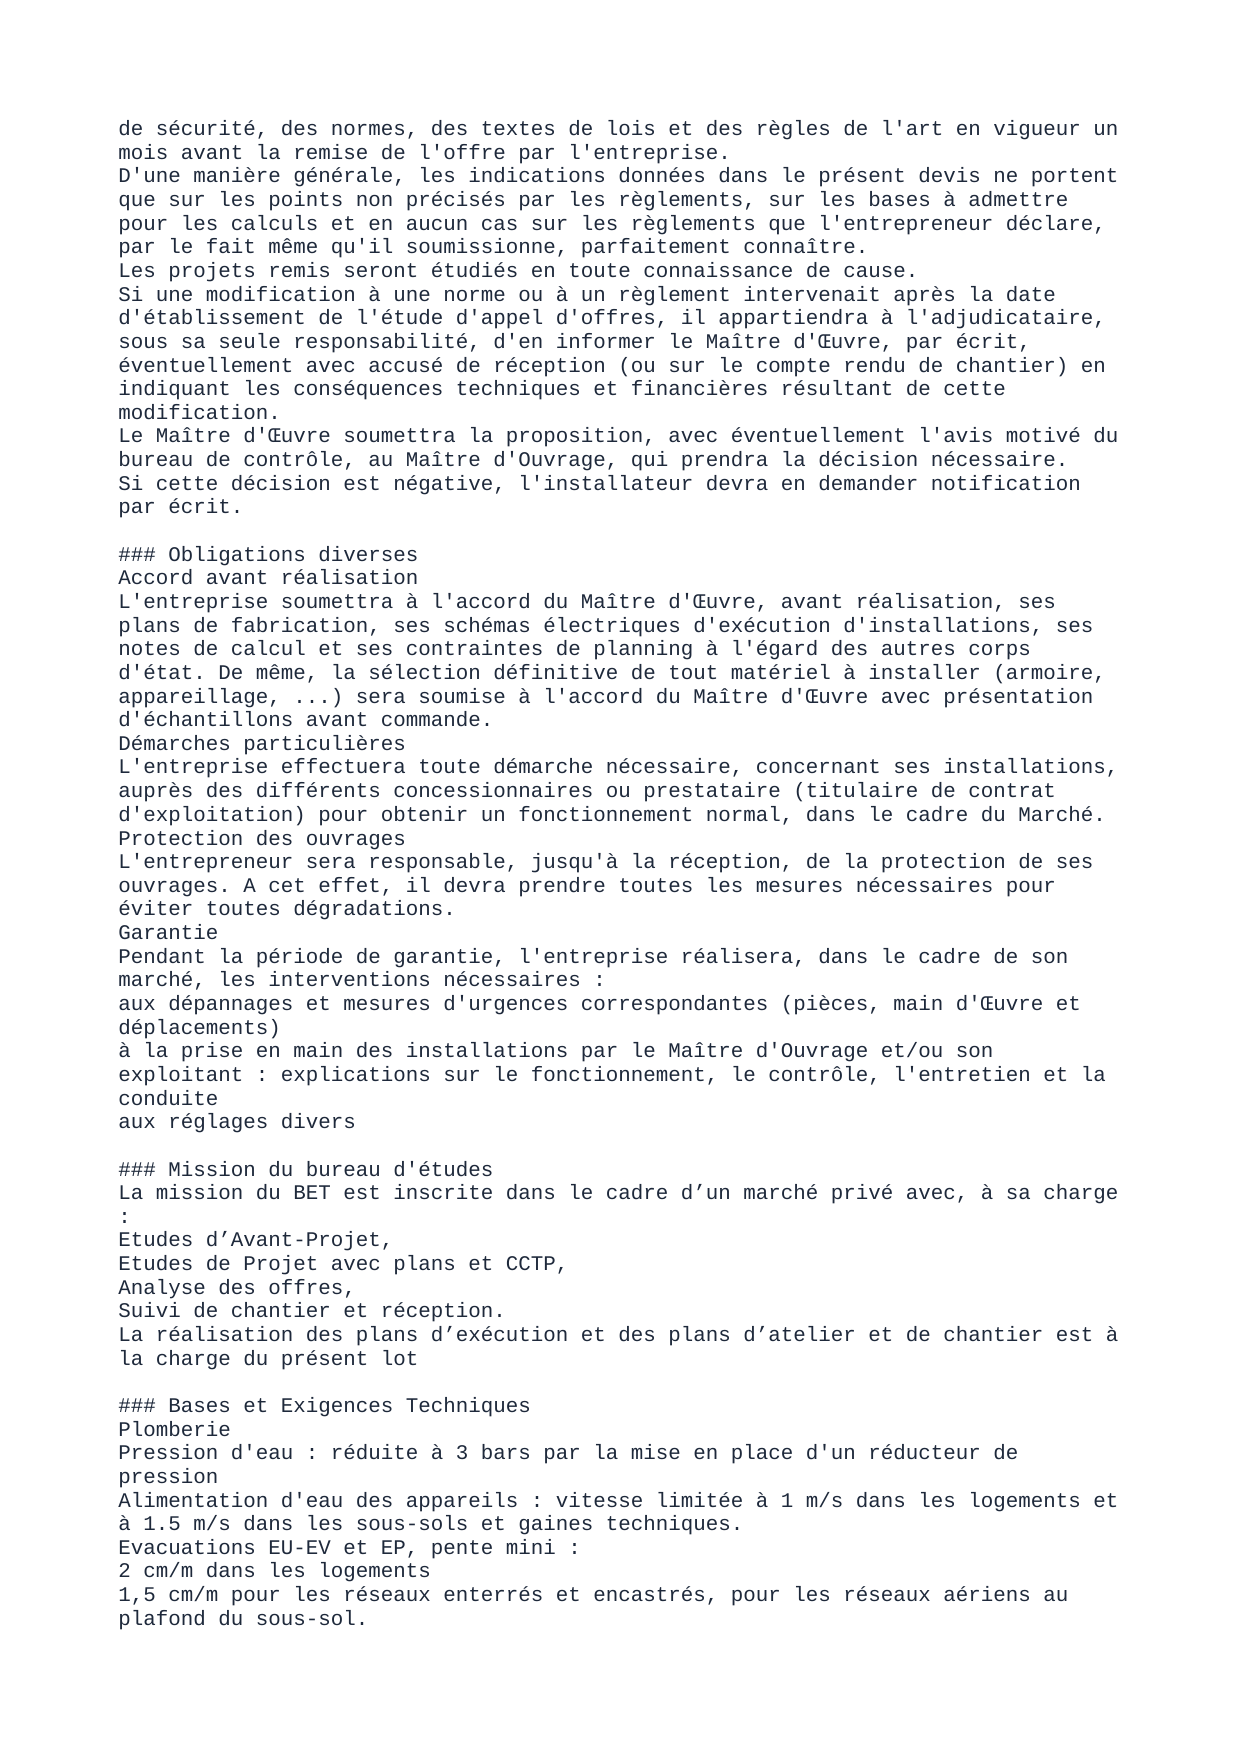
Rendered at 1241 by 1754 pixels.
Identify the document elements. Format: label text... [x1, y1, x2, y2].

text ### Mission du bureau d'études [118, 1158, 1122, 1182]
text Démarches particulières [118, 733, 1122, 757]
text à la prise en main des installations par le Maître d'Ouvrage et/ou son exploitant : explications sur le fonctionnement, le contrôle, l'entretien et la conduite [118, 1040, 1122, 1111]
text D'une manière générale, les indications données dans le présent devis ne portent que sur les points non précisés par les règlements, sur les bases à admettre pour les calculs et en aucun cas sur les règlements que l'entrepreneur déclare, par le fait même qu'il soumissionne, parfaitement connaître. [118, 165, 1122, 260]
text Si cette décision est négative, l'installateur devra en demander notification par écrit. [118, 473, 1122, 520]
text 2 cm/m dans les logements [118, 1561, 1122, 1584]
text L'entreprise effectuera toute démarche nécessaire, concernant ses installations, auprès des différents concessionnaires ou prestataire (titulaire de contrat d'exploitation) pour obtenir un fonctionnement normal, dans le cadre du Marché. [118, 757, 1122, 827]
text Evacuations EU-EV et EP, pente mini : [118, 1537, 1122, 1561]
text 1,5 cm/m pour les réseaux enterrés et encastrés, pour les réseaux aériens au plafond du sous-sol. [118, 1584, 1122, 1631]
text Plomberie [118, 1419, 1122, 1442]
text La réalisation des plans d’exécution et des plans d’atelier et de chantier est à la charge du présent lot [118, 1324, 1122, 1371]
text Le Maître d'Œuvre soumettra la proposition, avec éventuellement l'avis motivé du bureau de contrôle, au Maître d'Ouvrage, qui prendra la décision nécessaire. [118, 426, 1122, 473]
text Suivi de chantier et réception. [118, 1300, 1122, 1324]
text Etudes d’Avant-Projet, [118, 1229, 1122, 1253]
text ### Obligations diverses [118, 544, 1122, 567]
text de sécurité, des normes, des textes de lois et des règles de l'art en vigueur un mois avant la remise de l'offre par l'entreprise. [118, 118, 1122, 165]
text Accord avant réalisation [118, 567, 1122, 591]
text L'entrepreneur sera responsable, jusqu'à la réception, de la protection de ses ouvrages. A cet effet, il devra prendre toutes les mesures nécessaires pour éviter toutes dégradations. [118, 851, 1122, 922]
text Etudes de Projet avec plans et CCTP, [118, 1253, 1122, 1277]
text Si une modification à une norme ou à un règlement intervenait après la date d'établissement de l'étude d'appel d'offres, il appartiendra à l'adjudicataire, sous sa seule responsabilité, d'en informer le Maître d'Œuvre, par écrit, éventuellement avec accusé de réception (ou sur le compte rendu de chantier) en indiquant les conséquences techniques et financières résultant de cette modification. [118, 284, 1122, 426]
text ### Bases et Exigences Techniques [118, 1395, 1122, 1419]
text Protection des ouvrages [118, 827, 1122, 851]
text aux dépannages et mesures d'urgences correspondantes (pièces, main d'Œuvre et déplacements) [118, 993, 1122, 1040]
text Pendant la période de garantie, l'entreprise réalisera, dans le cadre de son marché, les interventions nécessaires : [118, 946, 1122, 993]
text La mission du BET est inscrite dans le cadre d’un marché privé avec, à sa charge : [118, 1182, 1122, 1229]
text Analyse des offres, [118, 1277, 1122, 1300]
text L'entreprise soumettra à l'accord du Maître d'Œuvre, avant réalisation, ses plans de fabrication, ses schémas électriques d'exécution d'installations, ses notes de calcul et ses contraintes de planning à l'égard des autres corps d'état. De même, la sélection définitive de tout matériel à installer (armoire, appareillage, ...) sera soumise à l'accord du Maître d'Œuvre avec présentation d'échantillons avant commande. [118, 591, 1122, 733]
text aux réglages divers [118, 1111, 1122, 1135]
text Les projets remis seront étudiés en toute connaissance de cause. [118, 260, 1122, 284]
text Alimentation d'eau des appareils : vitesse limitée à 1 m/s dans les logements et à 1.5 m/s dans les sous-sols et gaines techniques. [118, 1489, 1122, 1537]
text Garantie [118, 922, 1122, 946]
text Pression d'eau : réduite à 3 bars par la mise en place d'un réducteur de pression [118, 1442, 1122, 1489]
